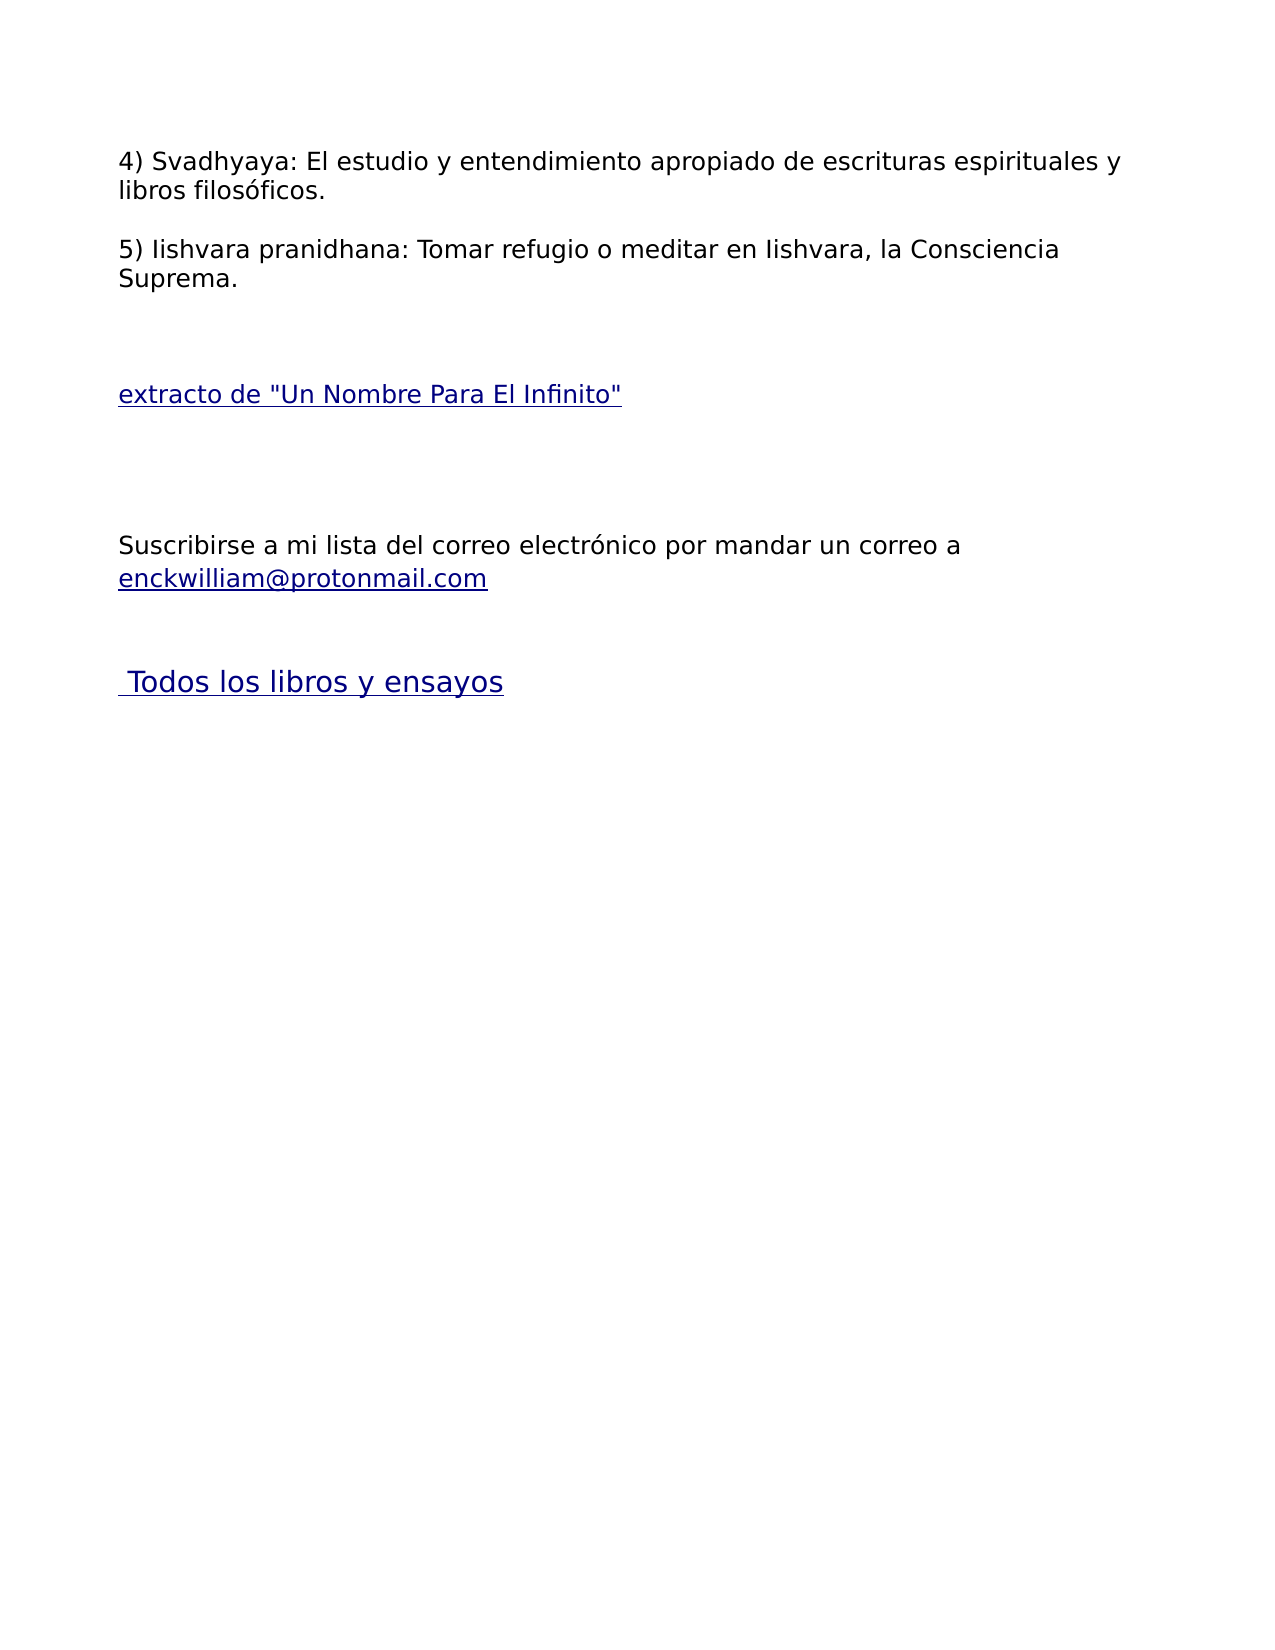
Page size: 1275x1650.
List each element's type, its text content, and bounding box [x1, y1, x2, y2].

text 4) Svadhyaya: El estudio y entendimiento apropiado de escrituras espirituales y libros filosóficos. [118, 147, 1157, 206]
text extracto de "Un Nombre Para El Infinito" [118, 381, 1157, 410]
text 5) Iishvara pranidhana: Tomar refugio o meditar en Iishvara, la Consciencia Suprema. [118, 235, 1157, 293]
text Suscribirse a mi lista del correo electrónico por mandar un correo a enckwilliam@protonmail.com Todos los libros y ensayos [118, 497, 1157, 733]
